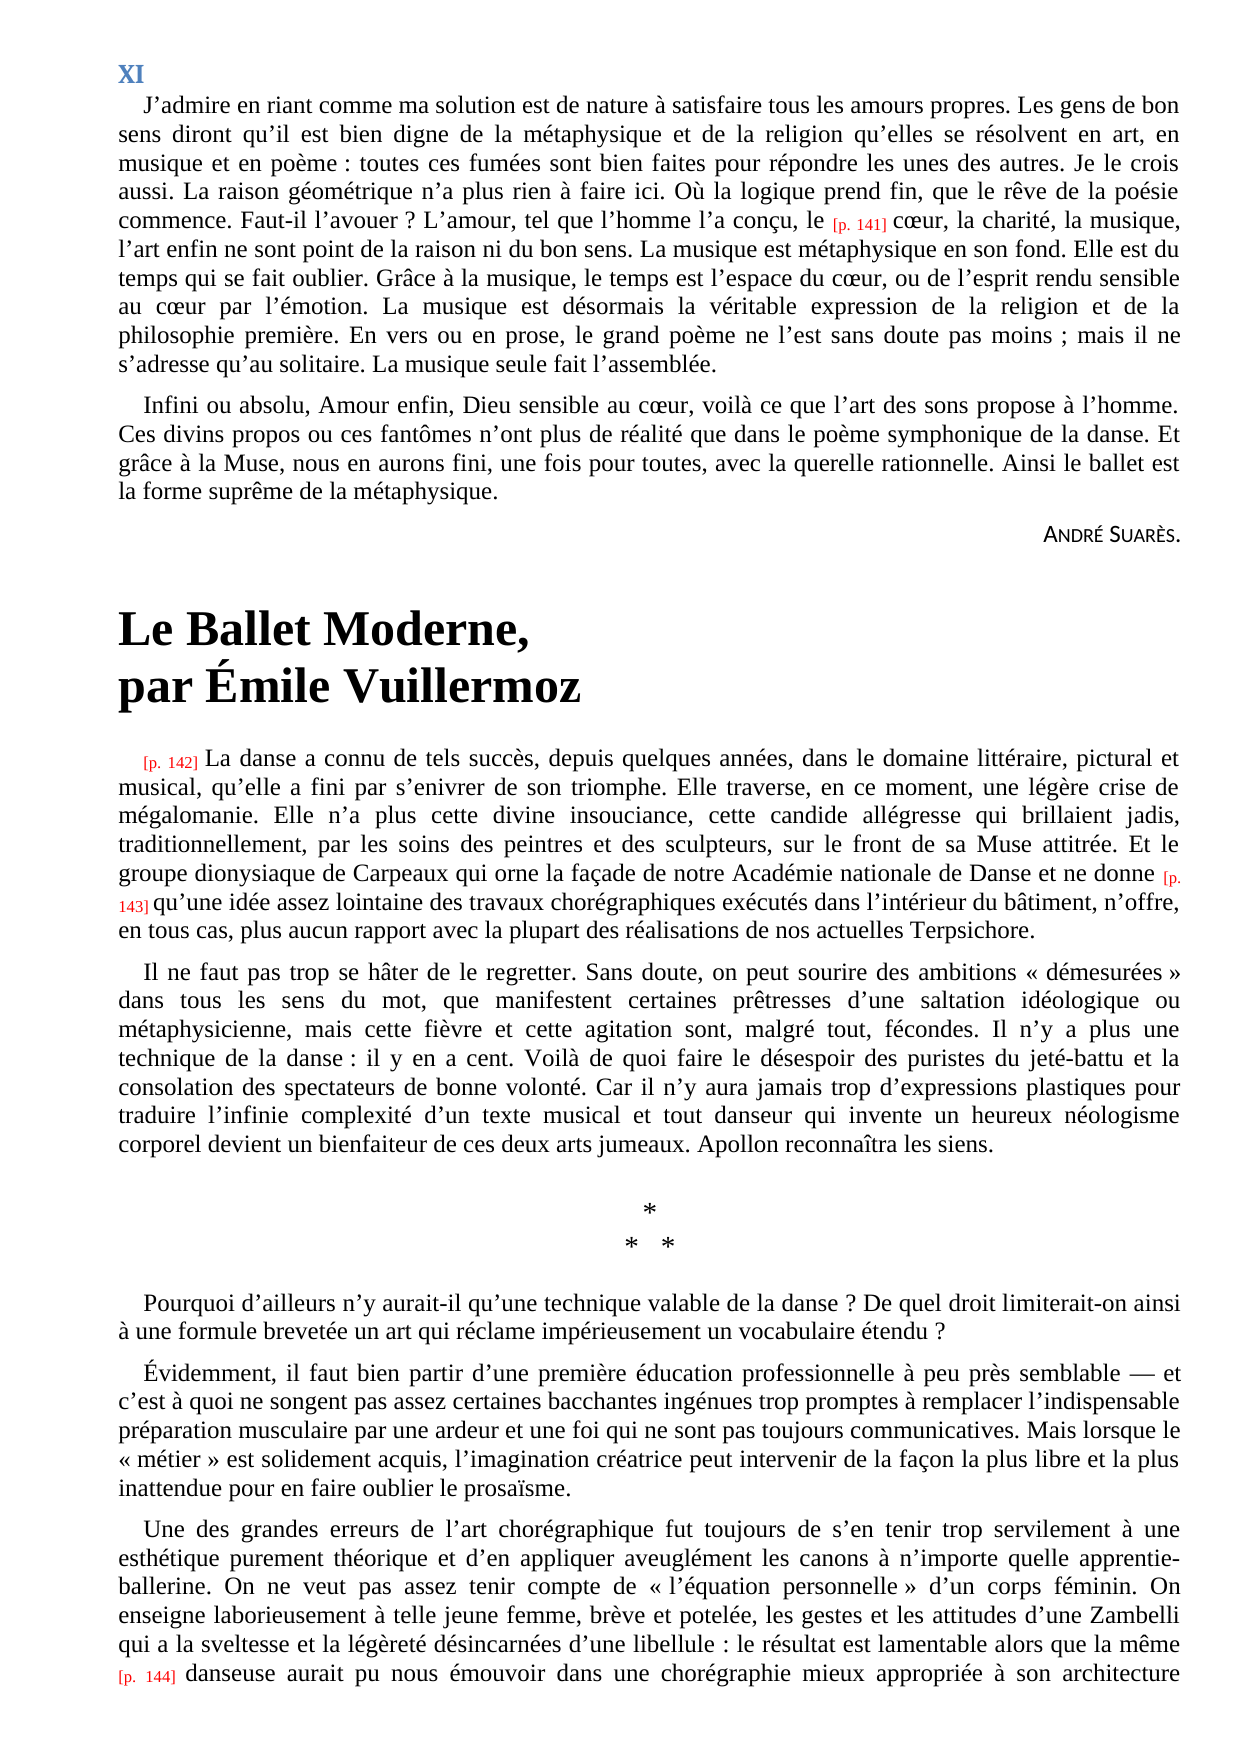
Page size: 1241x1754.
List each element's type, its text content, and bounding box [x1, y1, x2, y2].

text Infini ou absolu, Amour enfin, Dieu sensible au cœur, voilà ce que l’art des sons propose à l’homme. Ces divins propos ou ces fantômes n’ont plus de réalité que dans le poème symphonique de la danse. Et grâce à la Muse, nous en aurons fini, une fois pour toutes, avec la querelle rationnelle. Ainsi le ballet est la forme suprême de la métaphysique. [118, 390, 1181, 505]
text J’admire en riant comme ma solution est de nature à satisfaire tous les amours propres. Les gens de bon sens diront qu’il est bien digne de la métaphysique et de la religion qu’elles se résolvent en art, en musique et en poème : toutes ces fumées sont bien faites pour répondre les unes des autres. Je le crois aussi. La raison géométrique n’a plus rien à faire ici. Où la logique prend fin, que le rêve de la poésie commence. Faut-il l’avouer ? L’amour, tel que l’homme l’a conçu, le [p. 141] cœur, la charité, la musique, l’art enfin ne sont point de la raison ni du bon sens. La musique est métaphysique en son fond. Elle est du temps qui se fait oublier. Grâce à la musique, le temps est l’espace du cœur, ou de l’esprit rendu sensible au cœur par l’émotion. La musique est désormais la véritable expression de la religion et de la philosophie première. En vers ou en prose, le grand poème ne l’est sans doute pas moins ; mais il ne s’adresse qu’au solitaire. La musique seule fait l’assemblée. [118, 90, 1181, 378]
text André Suarès. [118, 518, 1181, 548]
text Une des grandes erreurs de l’art chorégraphique fut toujours de s’en tenir trop servilement à une esthétique purement théorique et d’en appliquer aveuglément les canons à n’importe quelle apprentie-ballerine. On ne veut pas assez tenir compte de « l’équation personnelle » d’un corps féminin. On enseigne laborieusement à telle jeune femme, brève et potelée, les gestes et les attitudes d’une Zambelli qui a la sveltesse et la légèreté désincarnées d’une libellule : le résultat est lamentable alors que la même [p. 144] danseuse aurait pu nous émouvoir dans une chorégraphie mieux appropriée à son architecture [118, 1514, 1181, 1686]
text Il ne faut pas trop se hâter de le regretter. Sans doute, on peut sourire des ambitions « démesurées » dans tous les sens du mot, que manifestent certaines prêtresses d’une saltation idéologique ou métaphysicienne, mais cette fièvre et cette agitation sont, malgré tout, fécondes. Il n’y a plus une technique de la danse : il y en a cent. Voilà de quoi faire le désespoir des puristes du jeté-battu et la consolation des spectateurs de bonne volonté. Car il n’y aura jamais trop d’expressions plastiques pour traduire l’infinie complexité d’un texte musical et tout danseur qui invente un heureux néologisme corporel devient un bienfaiteur de ces deux arts jumeaux. Apollon reconnaîtra les siens. [118, 957, 1181, 1158]
subtitle XI [118, 59, 1181, 90]
subtitle Le Ballet Moderne, par Émile Vuillermoz [118, 598, 1181, 713]
text * * * [118, 1196, 1181, 1263]
text Évidemment, il faut bien partir d’une première éducation professionnelle à peu près semblable — et c’est à quoi ne songent pas assez certaines bacchantes ingénues trop promptes à remplacer l’indispensable préparation musculaire par une ardeur et une foi qui ne sont pas toujours communicatives. Mais lorsque le « métier » est solidement acquis, l’imagination créatrice peut intervenir de la façon la plus libre et la plus inattendue pour en faire oublier le prosaïsme. [118, 1358, 1181, 1501]
text Pourquoi d’ailleurs n’y aurait-il qu’une technique valable de la danse ? De quel droit limiterait-on ainsi à une formule brevetée un art qui réclame impérieusement un vocabulaire étendu ? [118, 1288, 1181, 1345]
text [p. 142] La danse a connu de tels succès, depuis quelques années, dans le domaine littéraire, pictural et musical, qu’elle a fini par s’enivrer de son triomphe. Elle traverse, en ce moment, une légère crise de mégalomanie. Elle n’a plus cette divine insouciance, cette candide allégresse qui brillaient jadis, traditionnellement, par les soins des peintres et des sculpteurs, sur le front de sa Muse attitrée. Et le groupe dionysiaque de Carpeaux qui orne la façade de notre Académie nationale de Danse et ne donne [p. 143] qu’une idée assez lointaine des travaux chorégraphiques exécutés dans l’intérieur du bâtiment, n’offre, en tous cas, plus aucun rapport avec la plupart des réalisations de nos actuelles Terpsichore. [118, 743, 1181, 944]
